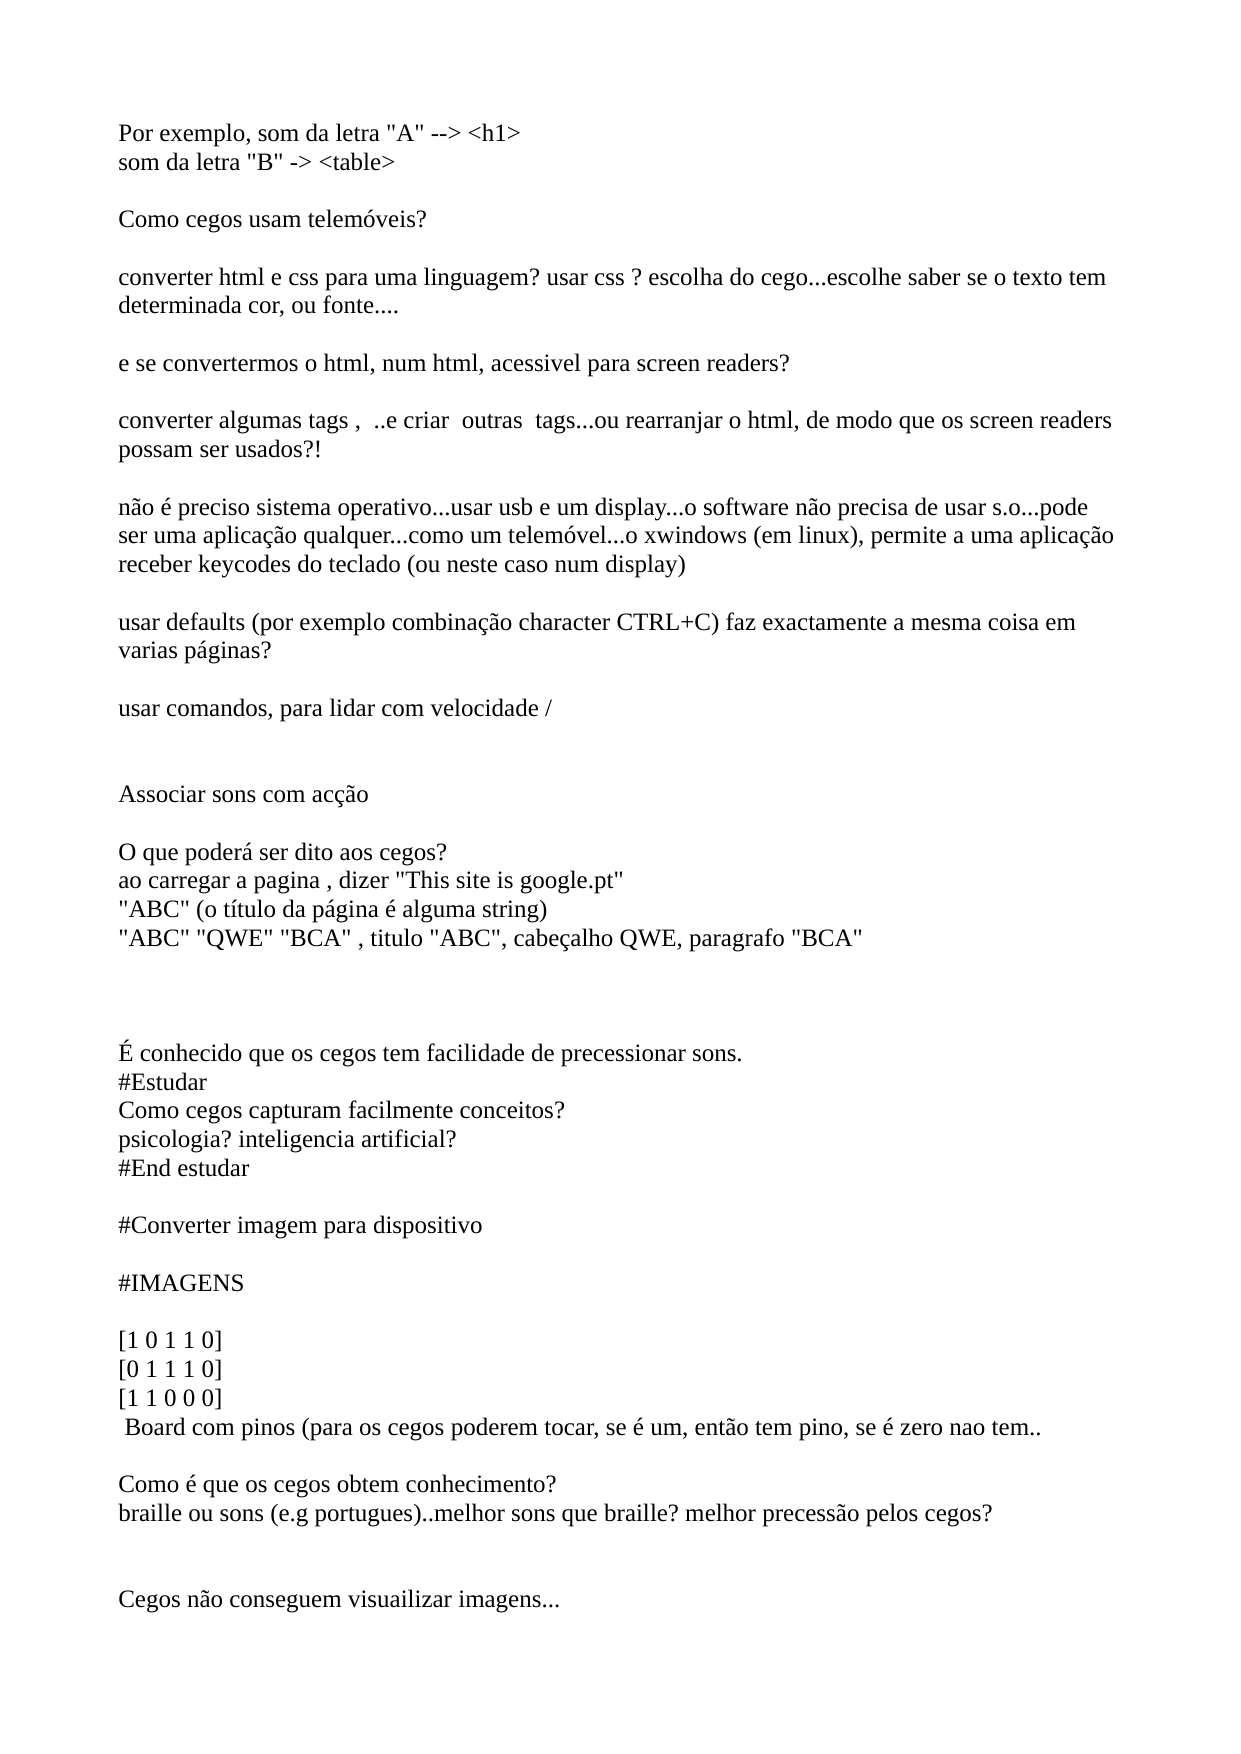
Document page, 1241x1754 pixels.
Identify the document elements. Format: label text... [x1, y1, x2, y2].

text usar comandos, para lidar com velocidade / [118, 693, 1122, 722]
text Board com pinos (para os cegos poderem tocar, se é um, então tem pino, se é zero nao tem.. [118, 1412, 1122, 1441]
text "ABC" (o título da página é alguma string) [118, 894, 1122, 923]
text converter algumas tags , ..e criar outras tags...ou rearranjar o html, de modo que os screen readers possam ser usados?! [118, 406, 1122, 463]
text [0 1 1 1 0] [118, 1354, 1122, 1383]
text não é preciso sistema operativo...usar usb e um display...o software não precisa de usar s.o...pode ser uma aplicação qualquer...como um telemóvel...o xwindows (em linux), permite a uma aplicação receber keycodes do teclado (ou neste caso num display) [118, 492, 1122, 578]
text Associar sons com acção [118, 779, 1122, 808]
text #Converter imagem para dispositivo [118, 1211, 1122, 1239]
text O que poderá ser dito aos cegos? [118, 837, 1122, 866]
text Por exemplo, som da letra "A" --> <h1> [118, 118, 1122, 147]
text Como é que os cegos obtem conhecimento? [118, 1469, 1122, 1498]
text usar defaults (por exemplo combinação character CTRL+C) faz exactamente a mesma coisa em varias páginas? [118, 607, 1122, 664]
text ao carregar a pagina , dizer "This site is google.pt" [118, 866, 1122, 894]
text Cegos não conseguem visuailizar imagens... [118, 1584, 1122, 1613]
text [1 1 0 0 0] [118, 1383, 1122, 1412]
text braille ou sons (e.g portugues)..melhor sons que braille? melhor precessão pelos cegos? [118, 1498, 1122, 1527]
text Como cegos capturam facilmente conceitos? [118, 1096, 1122, 1124]
text #IMAGENS [118, 1268, 1122, 1297]
text #End estudar [118, 1153, 1122, 1182]
text psicologia? inteligencia artificial? [118, 1124, 1122, 1153]
text #Estudar [118, 1067, 1122, 1096]
text converter html e css para uma linguagem? usar css ? escolha do cego...escolhe saber se o texto tem determinada cor, ou fonte.... [118, 262, 1122, 319]
text É conhecido que os cegos tem facilidade de precessionar sons. [118, 1038, 1122, 1067]
text "ABC" "QWE" "BCA" , titulo "ABC", cabeçalho QWE, paragrafo "BCA" [118, 923, 1122, 952]
text som da letra "B" -> <table> [118, 147, 1122, 176]
text e se convertermos o html, num html, acessivel para screen readers? [118, 348, 1122, 377]
text [1 0 1 1 0] [118, 1326, 1122, 1354]
text Como cegos usam telemóveis? [118, 204, 1122, 233]
